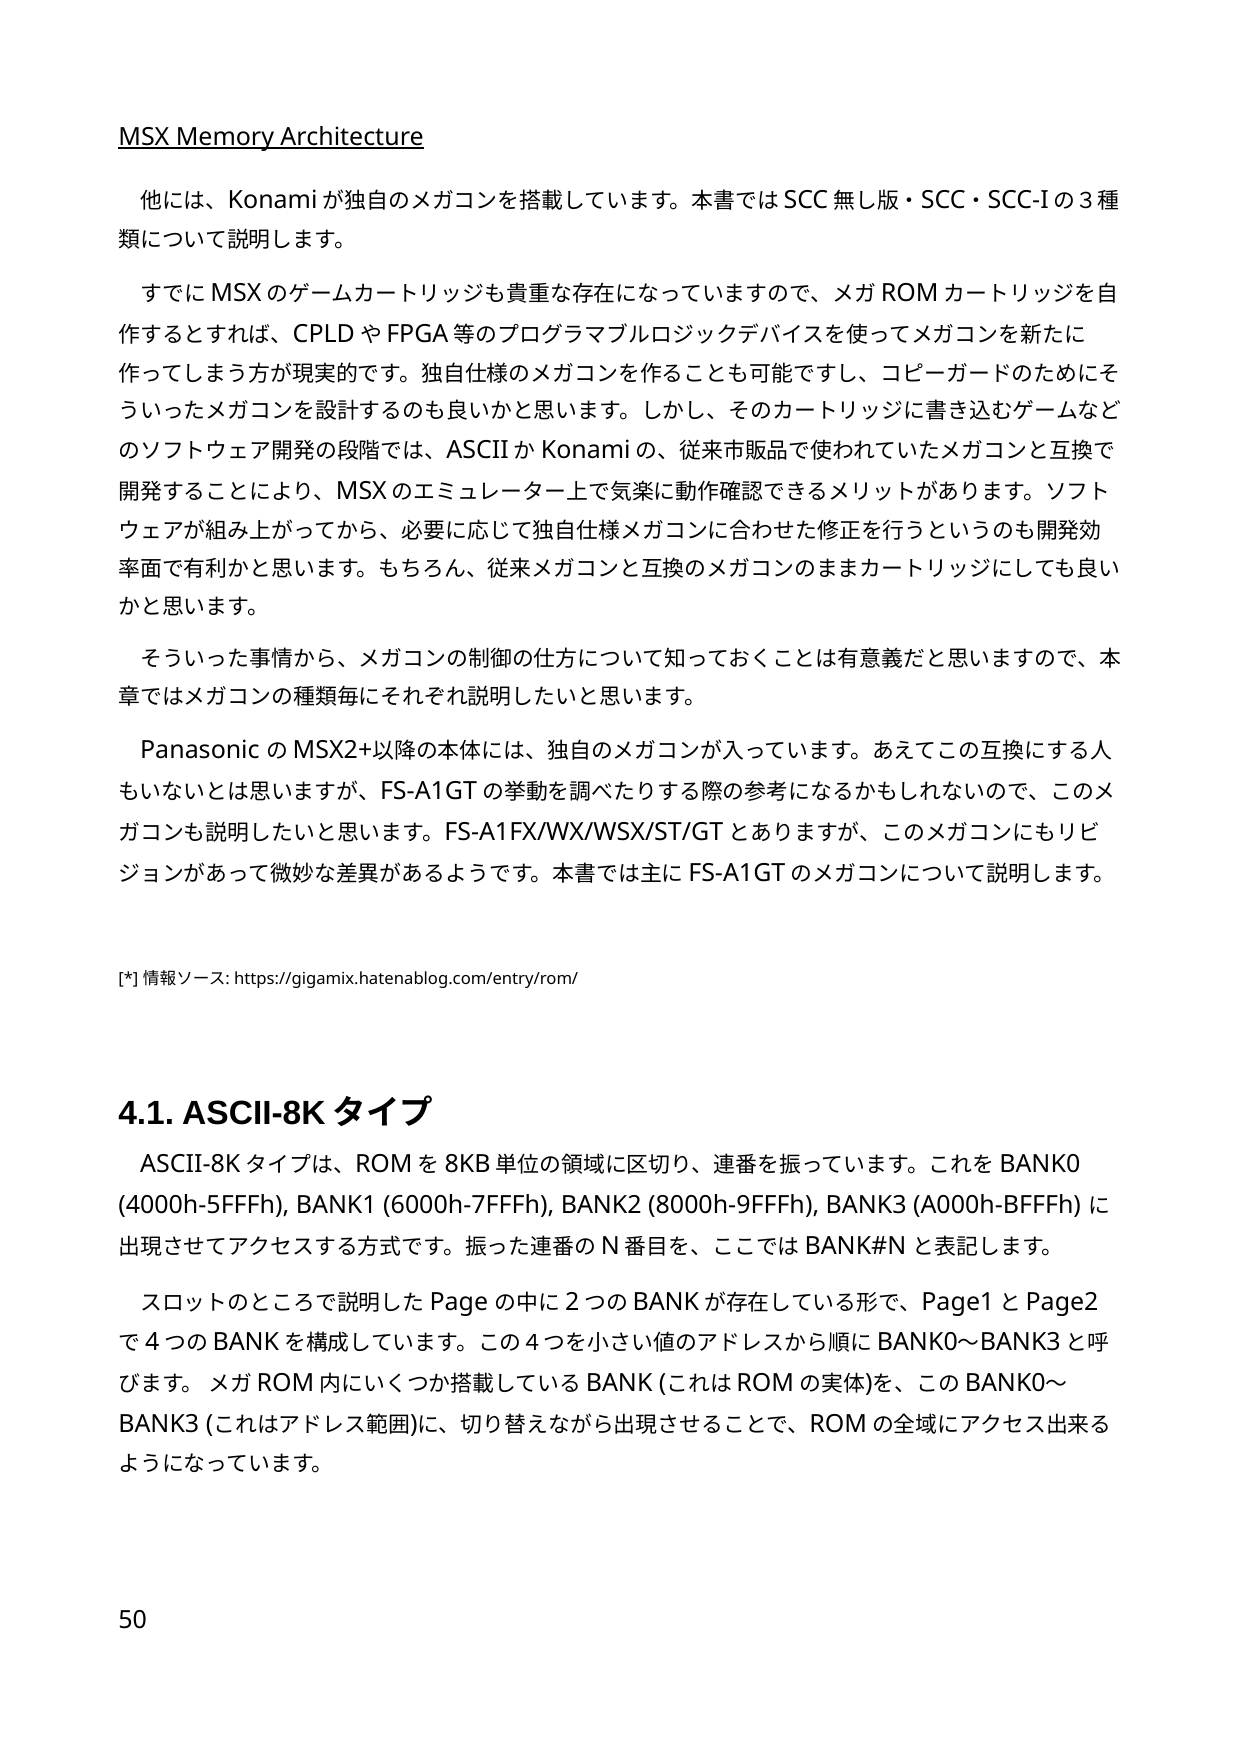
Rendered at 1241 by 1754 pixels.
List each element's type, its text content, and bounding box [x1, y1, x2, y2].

text 他には、Konamiが独自のメガコンを搭載しています。本書ではSCC無し版・SCC・SCC-Iの３種類について説明します。 [118, 182, 1122, 254]
subtitle 4.1. ASCII-8Kタイプ [118, 1085, 1122, 1134]
text Panasonic のMSX2+以降の本体には、独自のメガコンが入っています。あえてこの互換にする人もいないとは思いますが、FS-A1GTの挙動を調べたりする際の参考になるかもしれないので、このメガコンも説明したいと思います。FS-A1FX/WX/WSX/ST/GTとありますが、このメガコンにもリビジョンがあって微妙な差異があるようです。本書では主にFS-A1GTのメガコンについて説明します。 [118, 732, 1122, 888]
text [*] 情報ソース: https://gigamix.hatenablog.com/entry/rom/ [118, 965, 1122, 989]
text すでにMSXのゲームカートリッジも貴重な存在になっていますので、メガROMカートリッジを自作するとすれば、CPLDやFPGA等のプログラマブルロジックデバイスを使ってメガコンを新たに作ってしまう方が現実的です。独自仕様のメガコンを作ることも可能ですし、コピーガードのためにそういったメガコンを設計するのも良いかと思います。しかし、そのカートリッジに書き込むゲームなどのソフトウェア開発の段階では、ASCIIか Konamiの、従来市販品で使われていたメガコンと互換で開発することにより、MSXのエミュレーター上で気楽に動作確認できるメリットがあります。ソフトウェアが組み上がってから、必要に応じて独自仕様メガコンに合わせた修正を行うというのも開発効率面で有利かと思います。もちろん、従来メガコンと互換のメガコンのままカートリッジにしても良いかと思います。 [118, 274, 1122, 621]
text スロットのところで説明した Page の中に 2つのBANKが存在している形で、Page1とPage2 で 4つのBANKを構成しています。この４つを小さい値のアドレスから順に BANK0～BANK3と呼びます。 メガROM内にいくつか搭載しているBANK (これはROMの実体)を、この BANK0～BANK3 (これはアドレス範囲)に、切り替えながら出現させることで、ROMの全域にアクセス出来るようになっています。 [118, 1283, 1122, 1478]
text そういった事情から、メガコンの制御の仕方について知っておくことは有意義だと思いますので、本章ではメガコンの種類毎にそれぞれ説明したいと思います。 [118, 641, 1122, 711]
text ASCII-8Kタイプは、ROMを 8KB単位の領域に区切り、連番を振っています。これを BANK0 (4000h-5FFFh), BANK1 (6000h-7FFFh), BANK2 (8000h-9FFFh), BANK3 (A000h-BFFFh) に出現させてアクセスする方式です。振った連番のN番目を、ここでは BANK#N と表記します。 [118, 1146, 1122, 1262]
